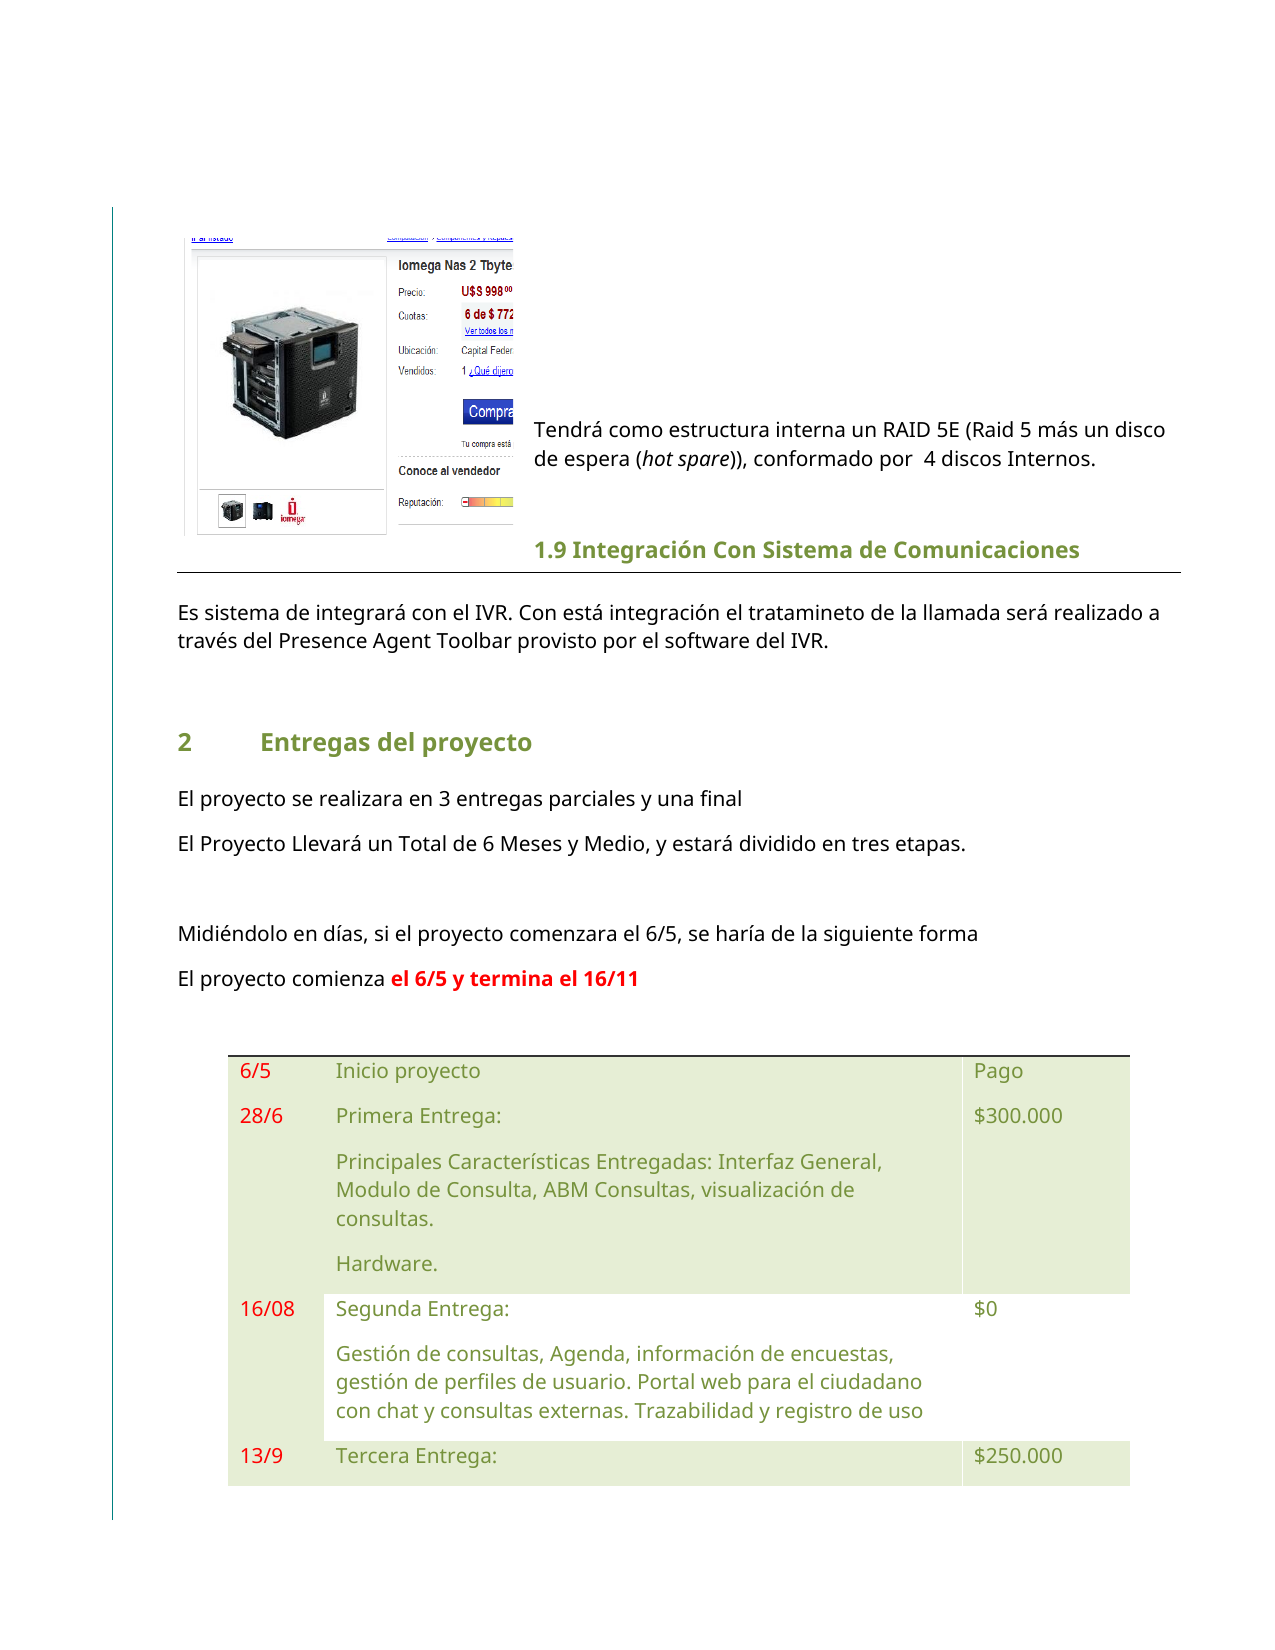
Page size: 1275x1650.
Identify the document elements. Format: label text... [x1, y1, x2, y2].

table_cell Segunda Entrega: Gestión de consultas, Agenda, información de encuestas, gestión de perfiles de usuario. Portal web para el ciudadano con chat y consultas externas. Trazabilidad y registro de uso [324, 1294, 962, 1441]
subtitle Entregas del proyecto [177, 725, 1181, 759]
table_header Inicio proyecto [324, 1057, 962, 1102]
text El Proyecto Llevará un Total de 6 Meses y Medio, y estará dividido en tres etapas. [177, 829, 1181, 857]
table_header 6/5 [228, 1057, 324, 1102]
table_cell 16/08 [228, 1294, 324, 1441]
table_cell $0 [963, 1294, 1130, 1441]
text El proyecto se realizara en 3 entregas parciales y una final [177, 784, 1181, 812]
table_cell $250.000 [963, 1441, 1130, 1486]
subtitle Integración Con Sistema de Comunicaciones [177, 534, 1181, 572]
table_cell Primera Entrega: Principales Características Entregadas: Interfaz General, Modulo de Consulta, ABM Consultas, visualización de consultas. Hardware. [324, 1102, 962, 1294]
table_cell 13/9 [228, 1441, 324, 1486]
table_cell Tercera Entrega: [324, 1441, 962, 1486]
text Midiéndolo en días, si el proyecto comenzara el 6/5, se haría de la siguiente forma [177, 919, 1181, 948]
text Tendrá como estructura interna un RAID 5E (Raid 5 más un disco de espera (hot spare)), conformado por 4 discos Internos. [515, 416, 1181, 472]
table_header Pago [963, 1057, 1130, 1102]
text Es sistema de integrará con el IVR. Con está integración el tratamineto de la llamada será realizado a través del Presence Agent Toolbar provisto por el software del IVR. [177, 598, 1181, 655]
picture [178, 238, 376, 536]
text El proyecto comienza el 6/5 y termina el 16/11 [177, 964, 1181, 993]
table_cell 28/6 [228, 1102, 324, 1294]
table_cell $300.000 [963, 1102, 1130, 1294]
